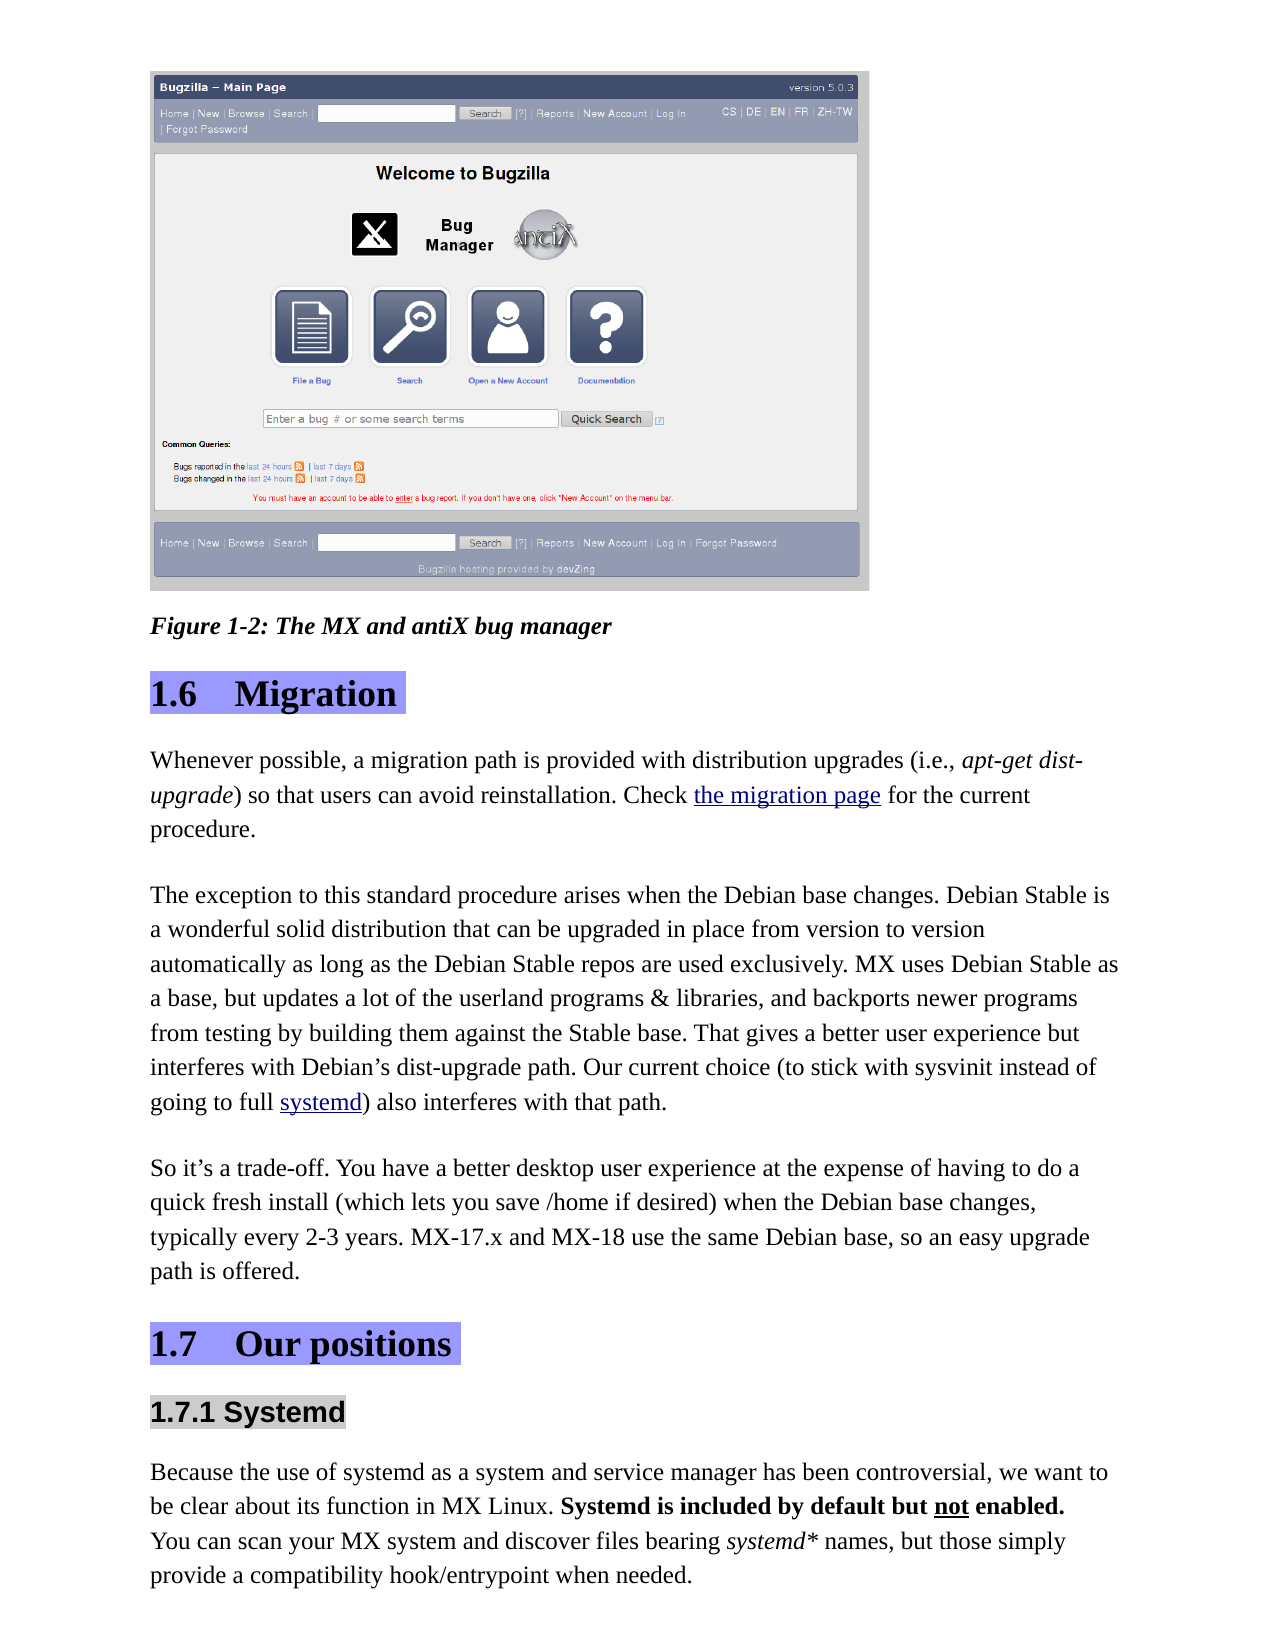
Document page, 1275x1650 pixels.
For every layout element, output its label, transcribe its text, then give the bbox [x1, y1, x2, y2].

subtitle 1.7 Our positions [461, 1322, 1110, 1365]
text Because the use of systemd as a system and service manager has been controversial, we want to be clear about its function in MX Linux. Systemd is included by default but not enabled. You can scan your MX system and discover files bearing systemd* names, but those simply provide a compatibility hook/entrypoint when needed. [150, 1457, 1110, 1589]
text The exception to this standard procedure arises when the Debian base changes. Debian Stable is a wonderful solid distribution that can be upgraded in place from version to version automatically as long as the Debian Stable repos are used exclusively. MX uses Debian Stable as a base, but updates a lot of the userland programs & libraries, and backports newer programs from testing by building them against the Stable base. That gives a better user experience but interferes with Debian’s dist-upgrade path. Our current choice (to stick with sysvinit instead of going to full systemd) also interferes with that path. [150, 880, 1125, 1116]
picture [150, 71, 870, 591]
text So it’s a trade-off. You have a better desktop user experience at the expense of having to do a quick fresh install (which lets you save /home if desired) when the Debian base changes, typically every 2-3 years. MX-17.x and MX-18 use the same Debian base, so an easy upgrade path is offered. [150, 1153, 1125, 1285]
text Whenever possible, a migration path is provided with distribution upgrades (i.e., apt-get dist-upgrade) so that users can avoid reinstallation. Check the migration page for the current procedure. [150, 745, 1110, 843]
subtitle 1.7.1 Systemd [346, 1395, 1125, 1429]
text Figure 1-2: The MX and antiX bug manager [150, 611, 1110, 640]
subtitle 1.6 Migration [406, 671, 1110, 714]
